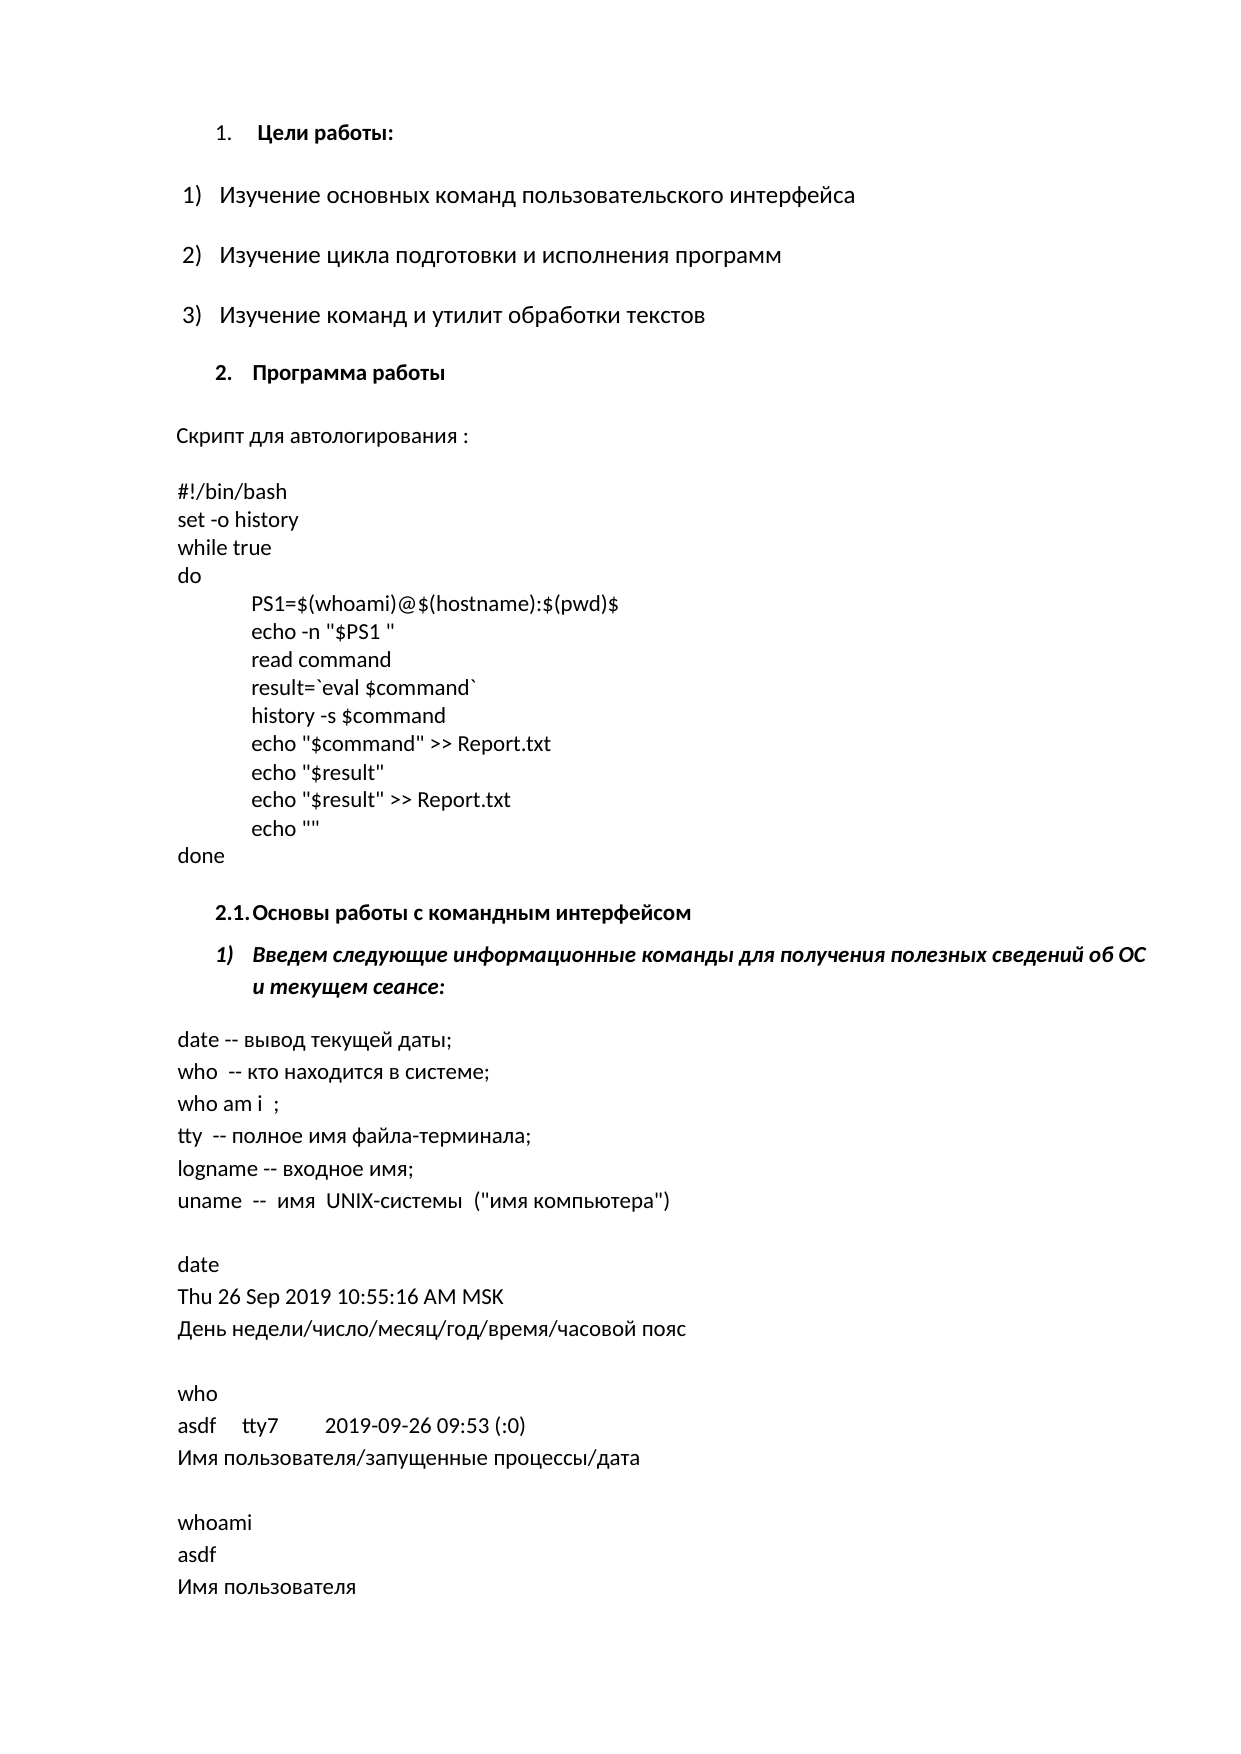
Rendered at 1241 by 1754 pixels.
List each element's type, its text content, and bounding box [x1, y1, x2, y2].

text do [176, 561, 1078, 589]
text echo "$result" [176, 758, 1078, 786]
text Скрипт для автологирования : [176, 421, 1078, 449]
text echo "$command" >> Report.txt [176, 729, 1078, 758]
text echo "$result" >> Report.txt [176, 786, 1078, 814]
text history -s $command [176, 702, 1078, 729]
text who [177, 1379, 1152, 1407]
text Имя пользователя/запущенные процессы/дата [177, 1443, 1152, 1471]
list Цели работы: [215, 118, 1152, 146]
text Имя пользователя [177, 1572, 1152, 1600]
text done [176, 842, 1078, 870]
text asdf [177, 1540, 1152, 1568]
text #!/bin/bash [176, 477, 1078, 505]
text PS1=$(whoami)@$(hostname):$(pwd)$ [176, 589, 1078, 617]
text echo -n "$PS1 " [176, 617, 1078, 646]
list Основы работы с командным интерфейсом [215, 898, 1152, 926]
list Изучение цикла подготовки и исполнения программ [182, 239, 1152, 270]
text asdf tty7 2019-09-26 09:53 (:0) [177, 1411, 1152, 1439]
text read command [176, 646, 1078, 673]
list Изучение команд и утилит обработки текстов [182, 299, 1152, 329]
text whoami [177, 1508, 1152, 1536]
list Программа работы [215, 358, 1152, 387]
text date [177, 1250, 1152, 1278]
text date -- вывод текущей даты; who -- кто находится в системе; who am i ; tty -- полное имя файла-терминала; logname -- входное имя; uname -- имя UNIX-системы ("имя компьютера") [177, 1025, 1152, 1214]
text Thu 26 Sep 2019 10:55:16 AM MSK [177, 1282, 1152, 1310]
text День недели/число/месяц/год/время/часовой пояс [177, 1314, 1152, 1343]
text result=`eval $command` [176, 673, 1078, 702]
text set -o history [176, 505, 1078, 533]
text echo "" [176, 814, 1078, 842]
list Введем следующие информационные команды для получения полезных сведений об ОС и текущем сеансе: [215, 940, 1152, 1000]
list Изучение основных команд пользовательского интерфейса [182, 179, 1152, 210]
text while true [176, 533, 1078, 561]
